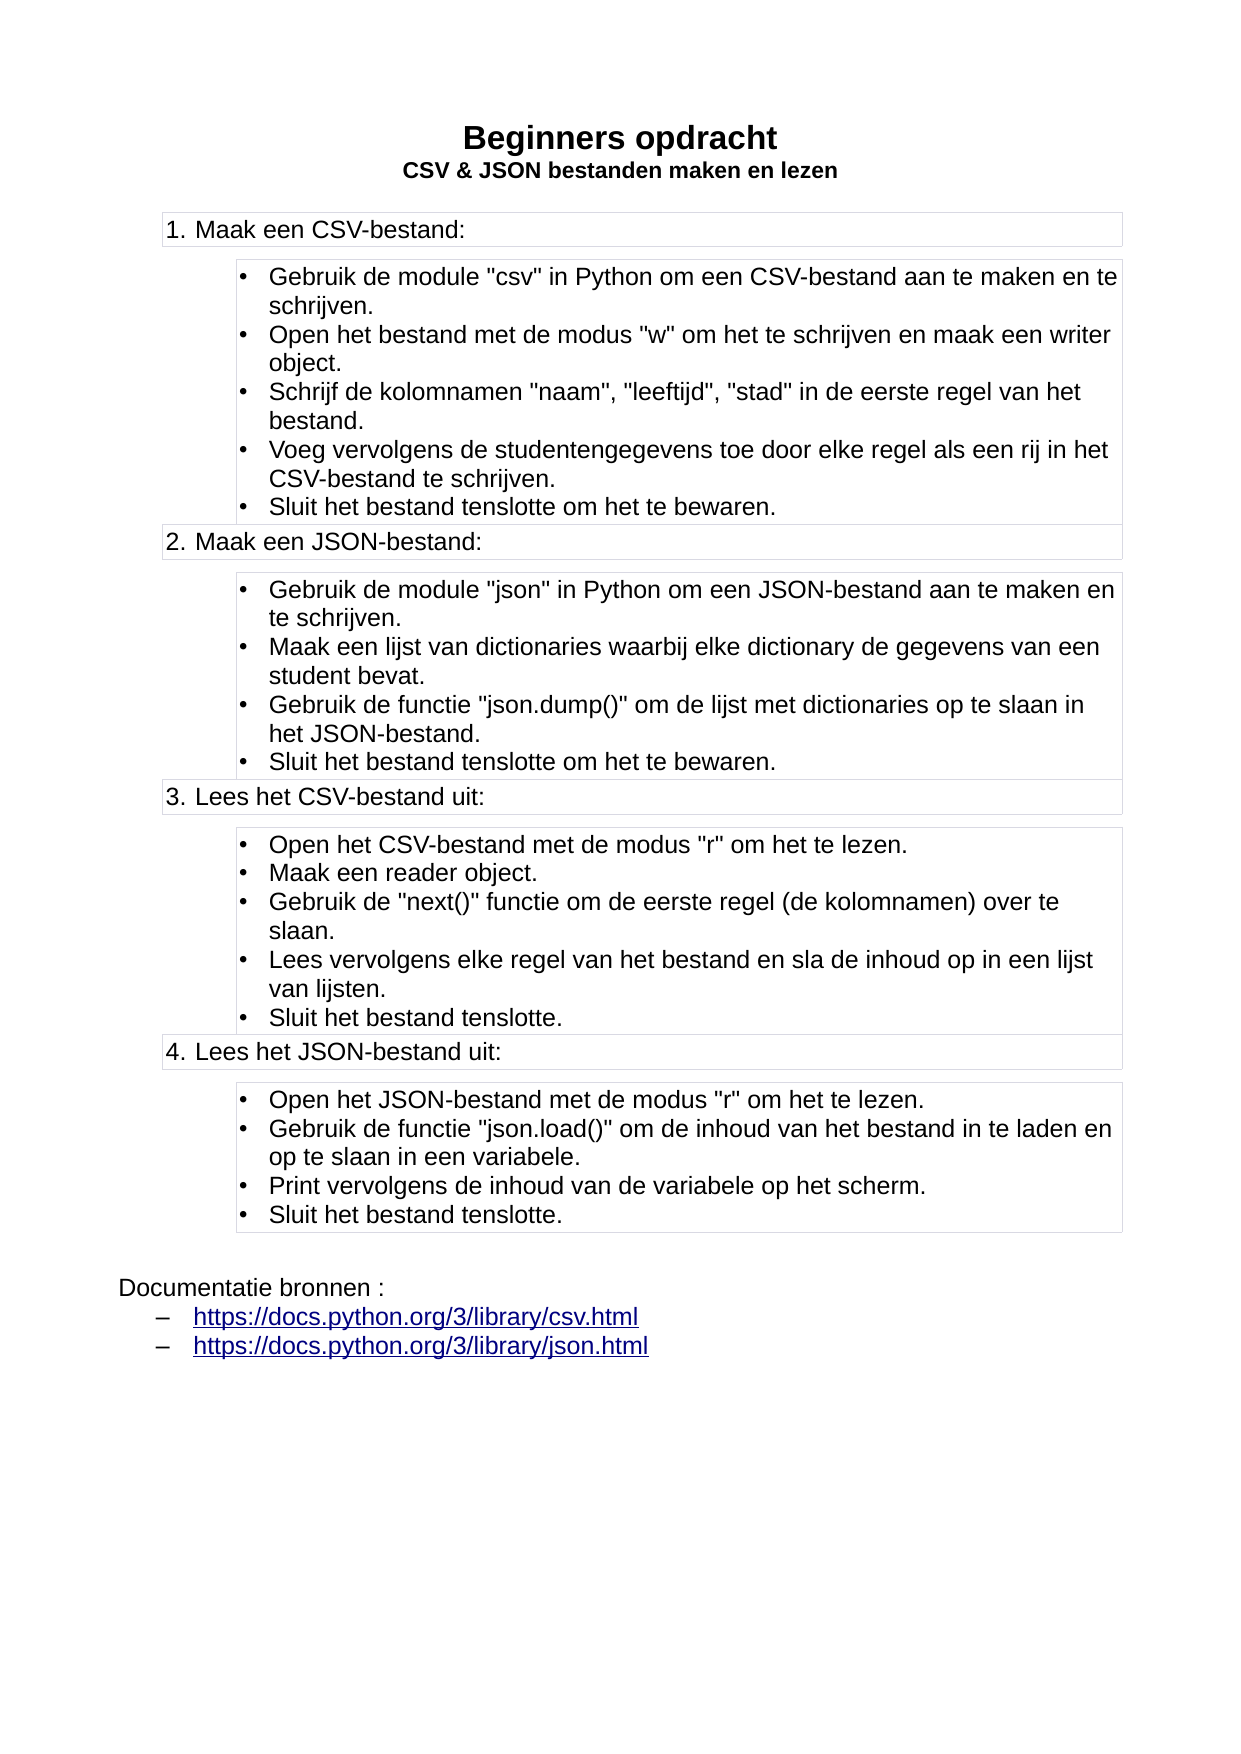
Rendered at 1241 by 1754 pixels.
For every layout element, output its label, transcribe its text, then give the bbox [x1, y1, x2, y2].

list Open het CSV-bestand met de modus "r" om het te lezen. [237, 828, 1122, 855]
list Gebruik de module "csv" in Python om een CSV-bestand aan te maken en te schrijven. [237, 260, 1122, 317]
list Gebruik de "next()" functie om de eerste regel (de kolomnamen) over te slaan. [237, 884, 1122, 942]
list Gebruik de module "json" in Python om een JSON-bestand aan te maken en te schrijven. [237, 573, 1122, 629]
list Sluit het bestand tenslotte. [237, 999, 1122, 1034]
list Maak een CSV-bestand: [163, 213, 1122, 246]
list Sluit het bestand tenslotte. [237, 1197, 1122, 1232]
list Sluit het bestand tenslotte om het te bewaren. [237, 489, 1122, 524]
list Schrijf de kolomnamen "naam", "leeftijd", "stad" in de eerste regel van het bestand. [237, 374, 1122, 432]
list Maak een reader object. [237, 855, 1122, 884]
list Print vervolgens de inhoud van de variabele op het scherm. [237, 1168, 1122, 1197]
list Open het bestand met de modus "w" om het te schrijven en maak een writer object. [237, 317, 1122, 374]
list Gebruik de functie "json.dump()" om de lijst met dictionaries op te slaan in het JSON-bestand. [237, 687, 1122, 744]
list Voeg vervolgens de studentengegevens toe door elke regel als een rij in het CSV-bestand te schrijven. [237, 432, 1122, 489]
text Documentatie bronnen : [118, 1273, 1122, 1302]
list Sluit het bestand tenslotte om het te bewaren. [237, 744, 1122, 779]
list Maak een lijst van dictionaries waarbij elke dictionary de gegevens van een student bevat. [237, 629, 1122, 687]
text CSV & JSON bestanden maken en lezen [118, 157, 1122, 183]
list Open het JSON-bestand met de modus "r" om het te lezen. [237, 1083, 1122, 1111]
text Beginners opdracht [118, 118, 1122, 157]
list Lees het CSV-bestand uit: [163, 780, 1122, 814]
list https://docs.python.org/3/library/csv.html [156, 1302, 1122, 1331]
list Maak een JSON-bestand: [163, 525, 1122, 559]
list https://docs.python.org/3/library/json.html [156, 1331, 1122, 1359]
list Gebruik de functie "json.load()" om de inhoud van het bestand in te laden en op te slaan in een variabele. [237, 1111, 1122, 1168]
list Lees het JSON-bestand uit: [163, 1035, 1122, 1069]
list Lees vervolgens elke regel van het bestand en sla de inhoud op in een lijst van lijsten. [237, 942, 1122, 999]
